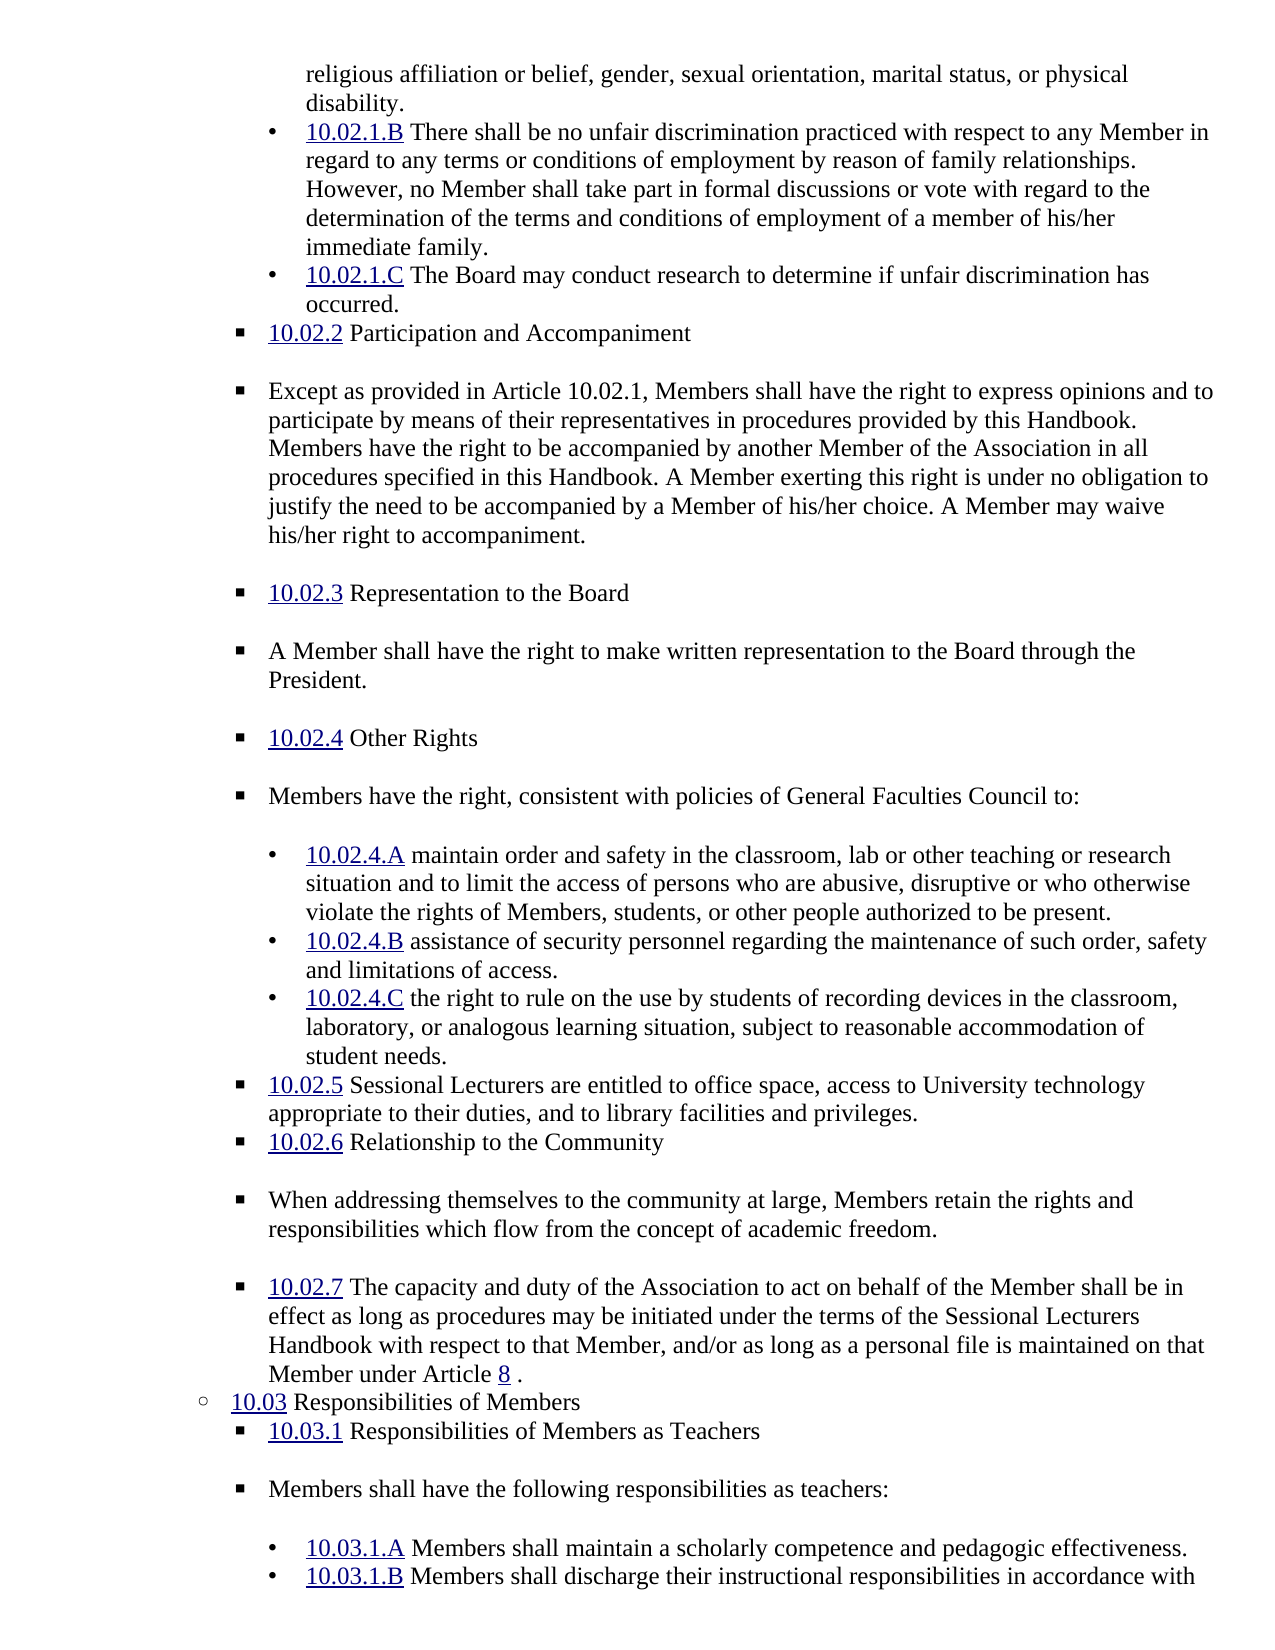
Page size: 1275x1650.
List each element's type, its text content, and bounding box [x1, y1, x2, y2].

list Except as provided in Article 10.02.1, Members shall have the right to express opinions and to participate by means of their representatives in procedures provided by this Handbook. Members have the right to be accompanied by another Member of the Association in all procedures specified in this Handbook. A Member exerting this right is under no obligation to justify the need to be accompanied by a Member of his/her choice. A Member may waive his/her right to accompaniment. [231, 376, 1216, 548]
list 10.02.3 Representation to the Board [231, 578, 1216, 607]
list Members have the right, consistent with policies of General Faculties Council to: [231, 781, 1216, 810]
list religious affiliation or belief, gender, sexual orientation, marital status, or physical disability. [268, 59, 1216, 117]
list 10.02.2 Participation and Accompaniment [231, 318, 1216, 347]
list 10.02.4 Other Rights [231, 723, 1216, 752]
list 10.02.1.B There shall be no unfair discrimination practiced with respect to any Member in regard to any terms or conditions of employment by reason of family relationships. However, no Member shall take part in formal discussions or vote with regard to the determination of the terms and conditions of employment of a member of his/her immediate family. [268, 117, 1216, 260]
list A Member shall have the right to make written representation to the Board through the President. [231, 636, 1216, 694]
list 10.03 Responsibilities of Members [193, 1387, 1216, 1416]
list 10.03.1.B Members shall discharge their instructional responsibilities in accordance with [268, 1561, 1216, 1590]
list 10.02.4.B assistance of security personnel regarding the maintenance of such order, safety and limitations of access. [268, 926, 1216, 983]
list 10.02.1.C The Board may conduct research to determine if unfair discrimination has occurred. [268, 260, 1216, 318]
list 10.02.6 Relationship to the Community [231, 1127, 1216, 1156]
list 10.02.4.A maintain order and safety in the classroom, lab or other teaching or research situation and to limit the access of persons who are abusive, disruptive or who otherwise violate the rights of Members, students, or other people authorized to be present. [268, 840, 1216, 926]
list 10.02.4.C the right to rule on the use by students of recording devices in the classroom, laboratory, or analogous learning situation, subject to reasonable accommodation of student needs. [268, 983, 1216, 1070]
list 10.03.1.A Members shall maintain a scholarly competence and pedagogic effectiveness. [268, 1533, 1216, 1561]
list Members shall have the following responsibilities as teachers: [231, 1474, 1216, 1503]
list When addressing themselves to the community at large, Members retain the rights and responsibilities which flow from the concept of academic freedom. [231, 1185, 1216, 1243]
list 10.02.5 Sessional Lecturers are entitled to office space, access to University technology appropriate to their duties, and to library facilities and privileges. [231, 1070, 1216, 1127]
list 10.03.1 Responsibilities of Members as Teachers [231, 1416, 1216, 1445]
list 10.02.7 The capacity and duty of the Association to act on behalf of the Member shall be in effect as long as procedures may be initiated under the terms of the Sessional Lecturers Handbook with respect to that Member, and/or as long as a personal file is maintained on that Member under Article 8 . [231, 1272, 1216, 1387]
